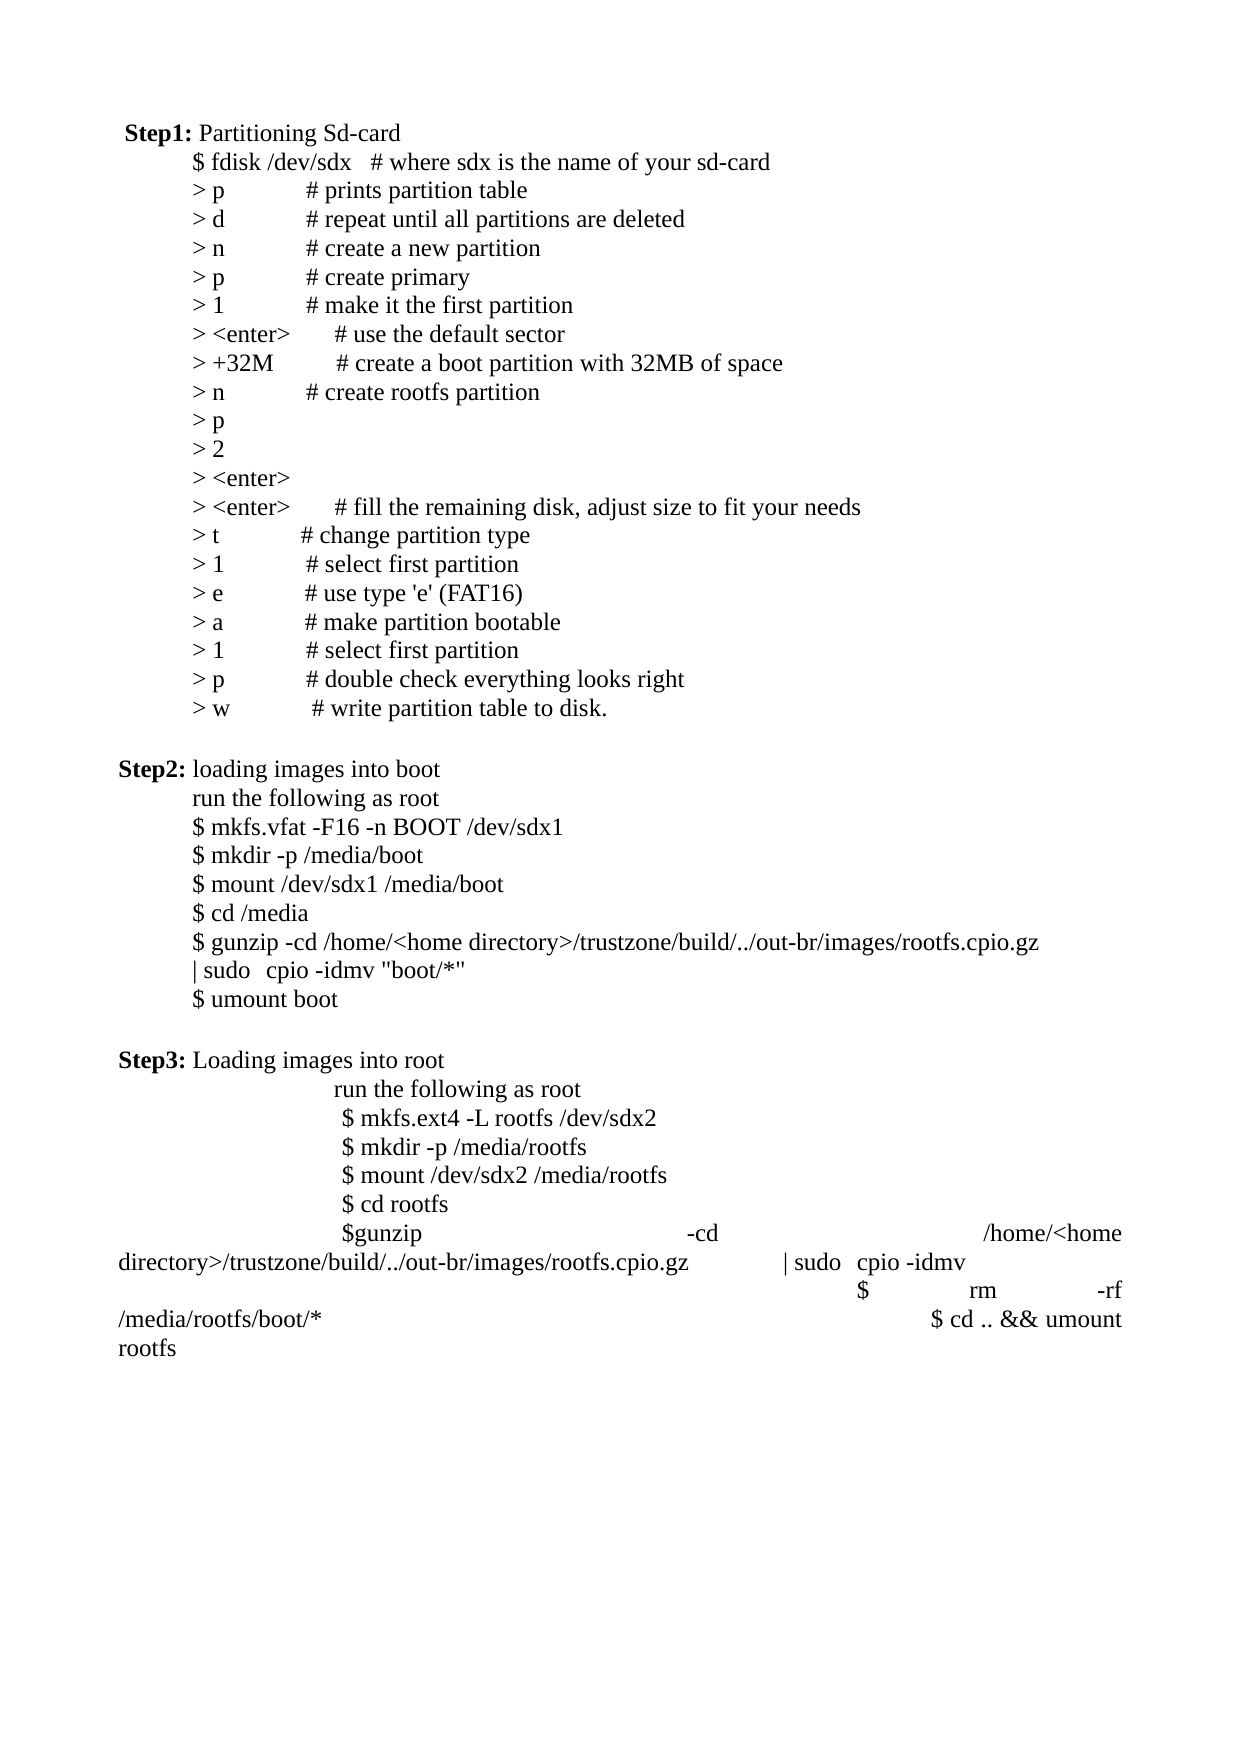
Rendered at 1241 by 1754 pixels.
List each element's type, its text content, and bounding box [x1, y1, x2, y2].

title Step2: loading images into boot run the following as root $ mkfs.vfat -F16 -n BOOT /dev/sdx1 $ mkdir -p /media/boot $ mount /dev/sdx1 /media/boot $ cd /media $ gunzip -cd /home/<home directory>/trustzone/build/../out-br/images/rootfs.cpio.gz | sudo cpio -idmv "boot/*" $ umount boot [118, 754, 1122, 1013]
title Step1: Partitioning Sd-card $ fdisk /dev/sdx # where sdx is the name of your sd-card > p # prints partition table > d # repeat until all partitions are deleted > n # create a new partition > p # create primary > 1 # make it the first partition > <enter> # use the default sector > +32M # create a boot partition with 32MB of space > n # create rootfs partition > p > 2 > <enter> > <enter> # fill the remaining disk, adjust size to fit your needs > t # change partition type > 1 # select first partition > e # use type 'e' (FAT16) > a # make partition bootable > 1 # select first partition > p # double check everything looks right > w # write partition table to disk. [118, 118, 1122, 722]
title Step3: Loading images into root run the following as root $ mkfs.ext4 -L rootfs /dev/sdx2 $ mkdir -p /media/rootfs $ mount /dev/sdx2 /media/rootfs $ cd rootfs $gunzip -cd /home/<home directory>/trustzone/build/../out-br/images/rootfs.cpio.gz | sudo cpio -idmv $ rm -rf /media/rootfs/boot/* $ cd .. && umount rootfs [118, 1046, 1122, 1362]
